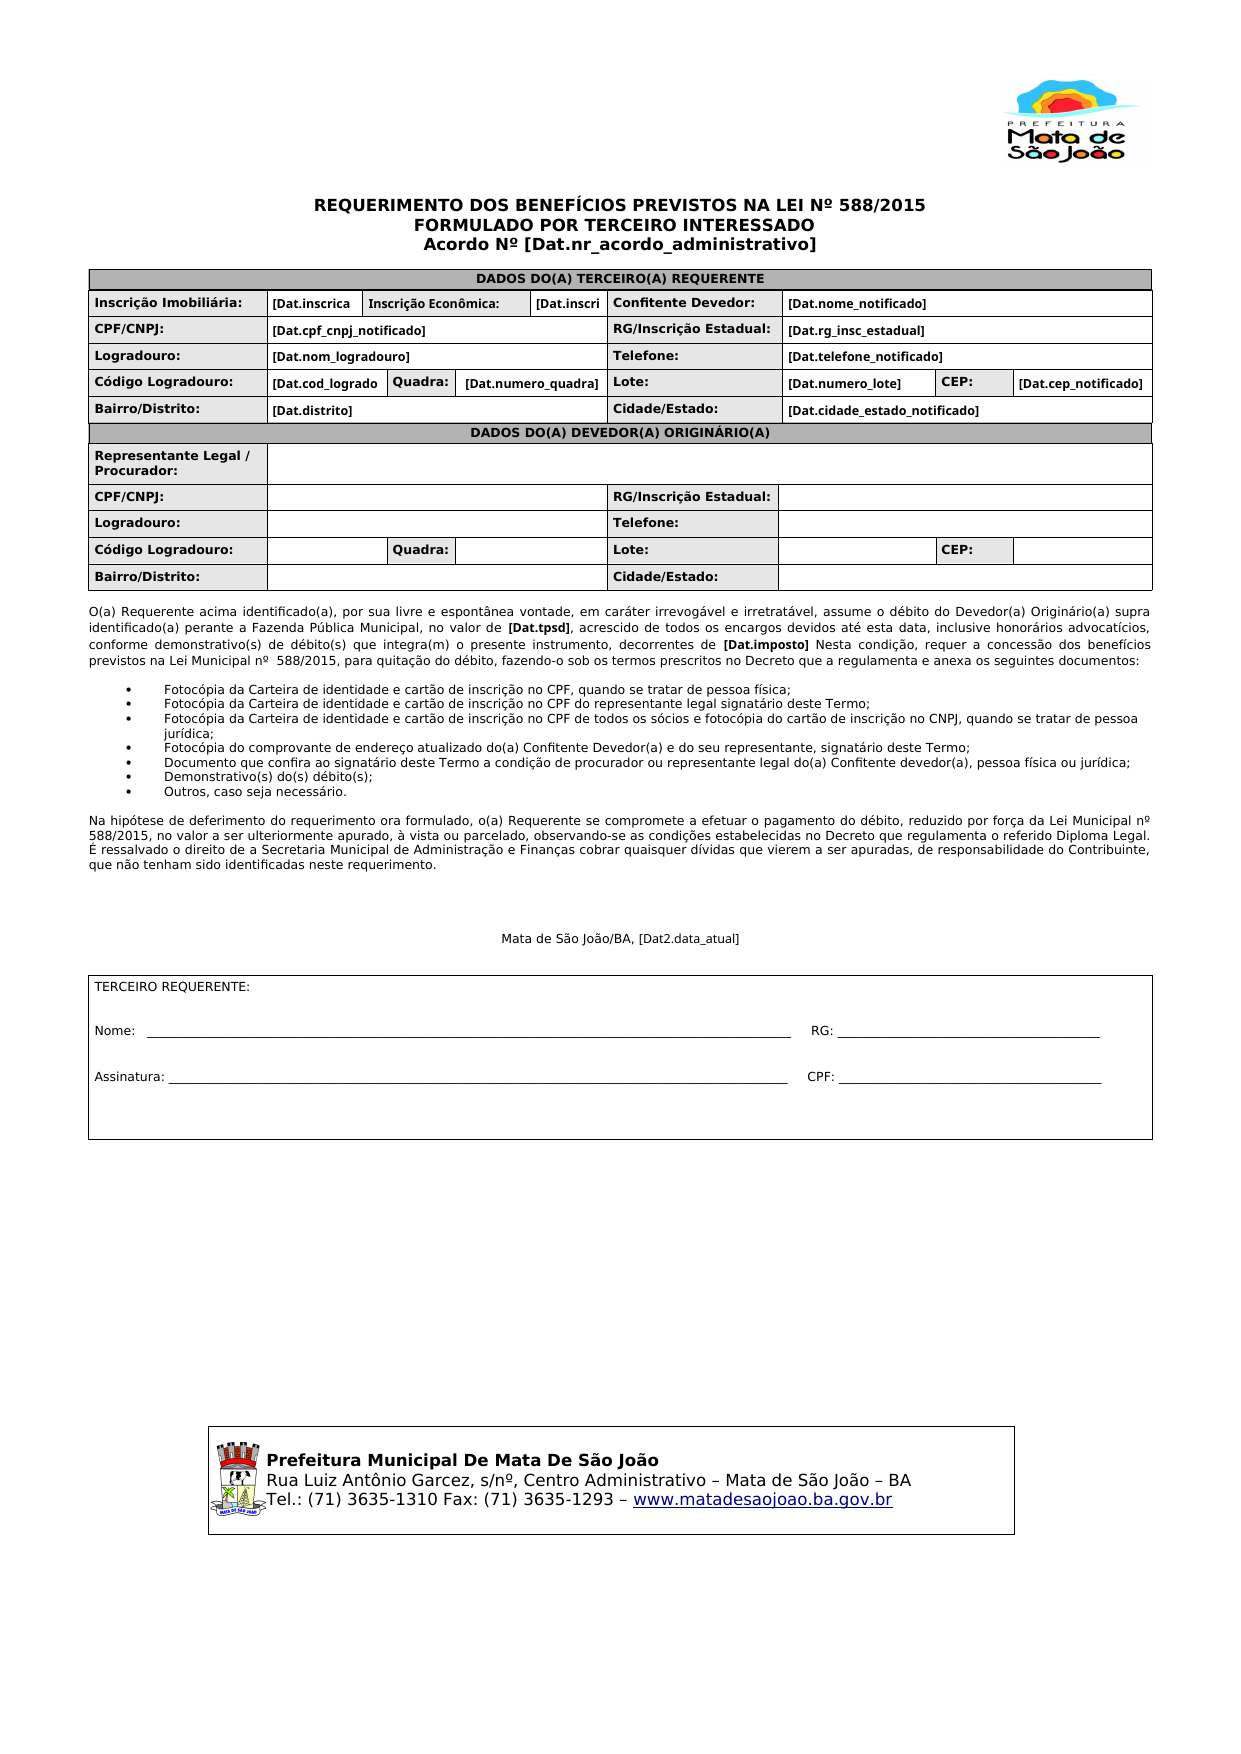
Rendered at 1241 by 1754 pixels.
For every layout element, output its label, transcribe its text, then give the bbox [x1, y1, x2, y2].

text FORMULADO POR TERCEIRO INTERESSADO [88, 216, 1152, 235]
table_cell Quadra: [388, 538, 455, 563]
table_cell [456, 538, 607, 563]
table_cell RG/Inscrição Estadual: [608, 485, 778, 510]
table_header Inscrição Imobiliária: [89, 291, 267, 316]
table_cell [Dat.cep_notificado] [1014, 370, 1152, 396]
table_cell Telefone: [608, 344, 782, 369]
text Na hipótese de deferimento do requerimento ora formulado, o(a) Requerente se compromete a efetuar o pagamento do débito, reduzido por força da Lei Municipal nº 588/2015, no valor a ser ulteriormente apurado, à vista ou parcelado, observando-se as condições estabelecidas no Decreto que regulamenta o referido Diploma Legal. É ressalvado o direito de a Secretaria Municipal de Administração e Finanças cobrar quaisquer dívidas que vierem a ser apuradas, de responsabilidade do Contribuinte, que não tenham sido identificadas neste requerimento. [88, 814, 1152, 872]
table_cell Quadra: [388, 370, 455, 396]
table_cell Bairro/Distrito: [89, 565, 267, 590]
table_cell [268, 538, 387, 563]
table_header [Dat.inscricao_municipal] [268, 291, 362, 316]
list Demonstrativo(s) do(s) débito(s); [126, 770, 1152, 785]
table_cell [Dat.cidade_estado_notificado] [783, 397, 1152, 422]
table_cell Lote: [608, 370, 782, 396]
table_cell [268, 511, 607, 537]
list Fotocópia da Carteira de identidade e cartão de inscrição no CPF, quando se tratar de pessoa física; [126, 683, 1152, 697]
table_cell [268, 565, 607, 590]
table_cell CPF/CNPJ: [89, 317, 267, 343]
table_cell CEP: [937, 538, 1013, 563]
text REQUERIMENTO DOS BENEFÍCIOS PREVISTOS NA LEI Nº 588/2015 [88, 196, 1152, 216]
table_cell Logradouro: [89, 344, 267, 369]
table_cell Logradouro: [89, 511, 267, 537]
picture [1002, 80, 1151, 163]
table_header Confitente Devedor: [608, 291, 782, 316]
table_header [Dat.nome_notificado] [783, 291, 1152, 316]
table_header [268, 444, 1152, 484]
table_cell [Dat.rg_insc_estadual] [783, 317, 1152, 343]
table_cell [Dat.numero_quadra] [456, 370, 607, 396]
table_cell [779, 485, 1152, 510]
picture [210, 1442, 267, 1516]
table_cell [Dat.distrito] [268, 397, 607, 422]
text DADOS DO(A) TERCEIRO(A) REQUERENTE [90, 270, 1151, 289]
table_header Representante Legal / Procurador: [89, 444, 267, 484]
table_cell [Dat.numero_lote] [783, 370, 935, 396]
table_cell [Dat.nom_logradouro] [268, 344, 607, 369]
table_cell Código Logradouro: [89, 370, 267, 396]
table_cell Telefone: [608, 511, 778, 537]
table_cell [Dat.cpf_cnpj_notificado] [268, 317, 607, 343]
table_cell [779, 511, 1152, 537]
table_cell [779, 565, 1152, 590]
list Outros, caso seja necessário. [126, 785, 1152, 799]
table_cell CPF/CNPJ: [89, 485, 267, 510]
table_cell Código Logradouro: [89, 538, 267, 563]
table_cell Lote: [608, 538, 778, 563]
table_header Inscrição Econômica: [363, 291, 530, 316]
text DADOS DO(A) DEVEDOR(A) ORIGINÁRIO(A) [90, 424, 1151, 443]
text O(a) Requerente acima identificado(a), por sua livre e espontânea vontade, em caráter irrevogável e irretratável, assume o débito do Devedor(a) Originário(a) supra identificado(a) perante a Fazenda Pública Municipal, no valor de [Dat.tpsd], acrescido de todos os encargos devidos até esta data, inclusive honorários advocatícios, conforme demonstrativo(s) de débito(s) que integra(m) o presente instrumento, decorrentes de [Dat.imposto] Nesta condição, requer a concessão dos benefícios previstos na Lei Municipal nº 588/2015, para quitação do débito, fazendo-o sob os termos prescritos no Decreto que a regulamenta e anexa os seguintes documentos: [88, 605, 1152, 668]
text Acordo Nº [Dat.nr_acordo_administrativo] [88, 235, 1152, 254]
table_cell [Dat.cod_logradouro] [268, 370, 387, 396]
list Fotocópia do comprovante de endereço atualizado do(a) Confitente Devedor(a) e do seu representante, signatário deste Termo; [126, 741, 1152, 756]
text Mata de São João/BA, [Dat2.data_atual] [88, 931, 1152, 948]
table_cell [268, 485, 607, 510]
table_cell Cidade/Estado: [608, 397, 782, 422]
table_header Prefeitura Municipal De Mata De São João Rua Luiz Antônio Garcez, s/nº, Centro Administrativo – Mata de São João – BA Tel.: (71) 3635-1310 Fax: (71) 3635-1293 – www.matadesaojoao.ba.gov.br [209, 1427, 1014, 1534]
table_cell RG/Inscrição Estadual: [608, 317, 782, 343]
list Fotocópia da Carteira de identidade e cartão de inscrição no CPF de todos os sócios e fotocópia do cartão de inscrição no CNPJ, quando se tratar de pessoa jurídica; [126, 712, 1152, 741]
table_cell [779, 538, 936, 563]
table_cell CEP: [936, 370, 1013, 396]
table_cell [Dat.telefone_notificado] [783, 344, 1152, 369]
table_cell [1014, 538, 1152, 563]
list Fotocópia da Carteira de identidade e cartão de inscrição no CPF do representante legal signatário deste Termo; [126, 697, 1152, 712]
list Documento que confira ao signatário deste Termo a condição de procurador ou representante legal do(a) Confitente devedor(a), pessoa física ou jurídica; [126, 756, 1152, 770]
table_cell Bairro/Distrito: [89, 397, 267, 422]
table_header TERCEIRO REQUERENTE: Nome: _______________________________________________________________________________________________________ RG: __________________________________________ Assinatura: ___________________________________________________________________________________________________ CPF: __________________________________________ [89, 976, 1152, 1139]
table_cell Cidade/Estado: [608, 565, 778, 590]
table_header [Dat.inscricao_economica] [531, 291, 607, 316]
